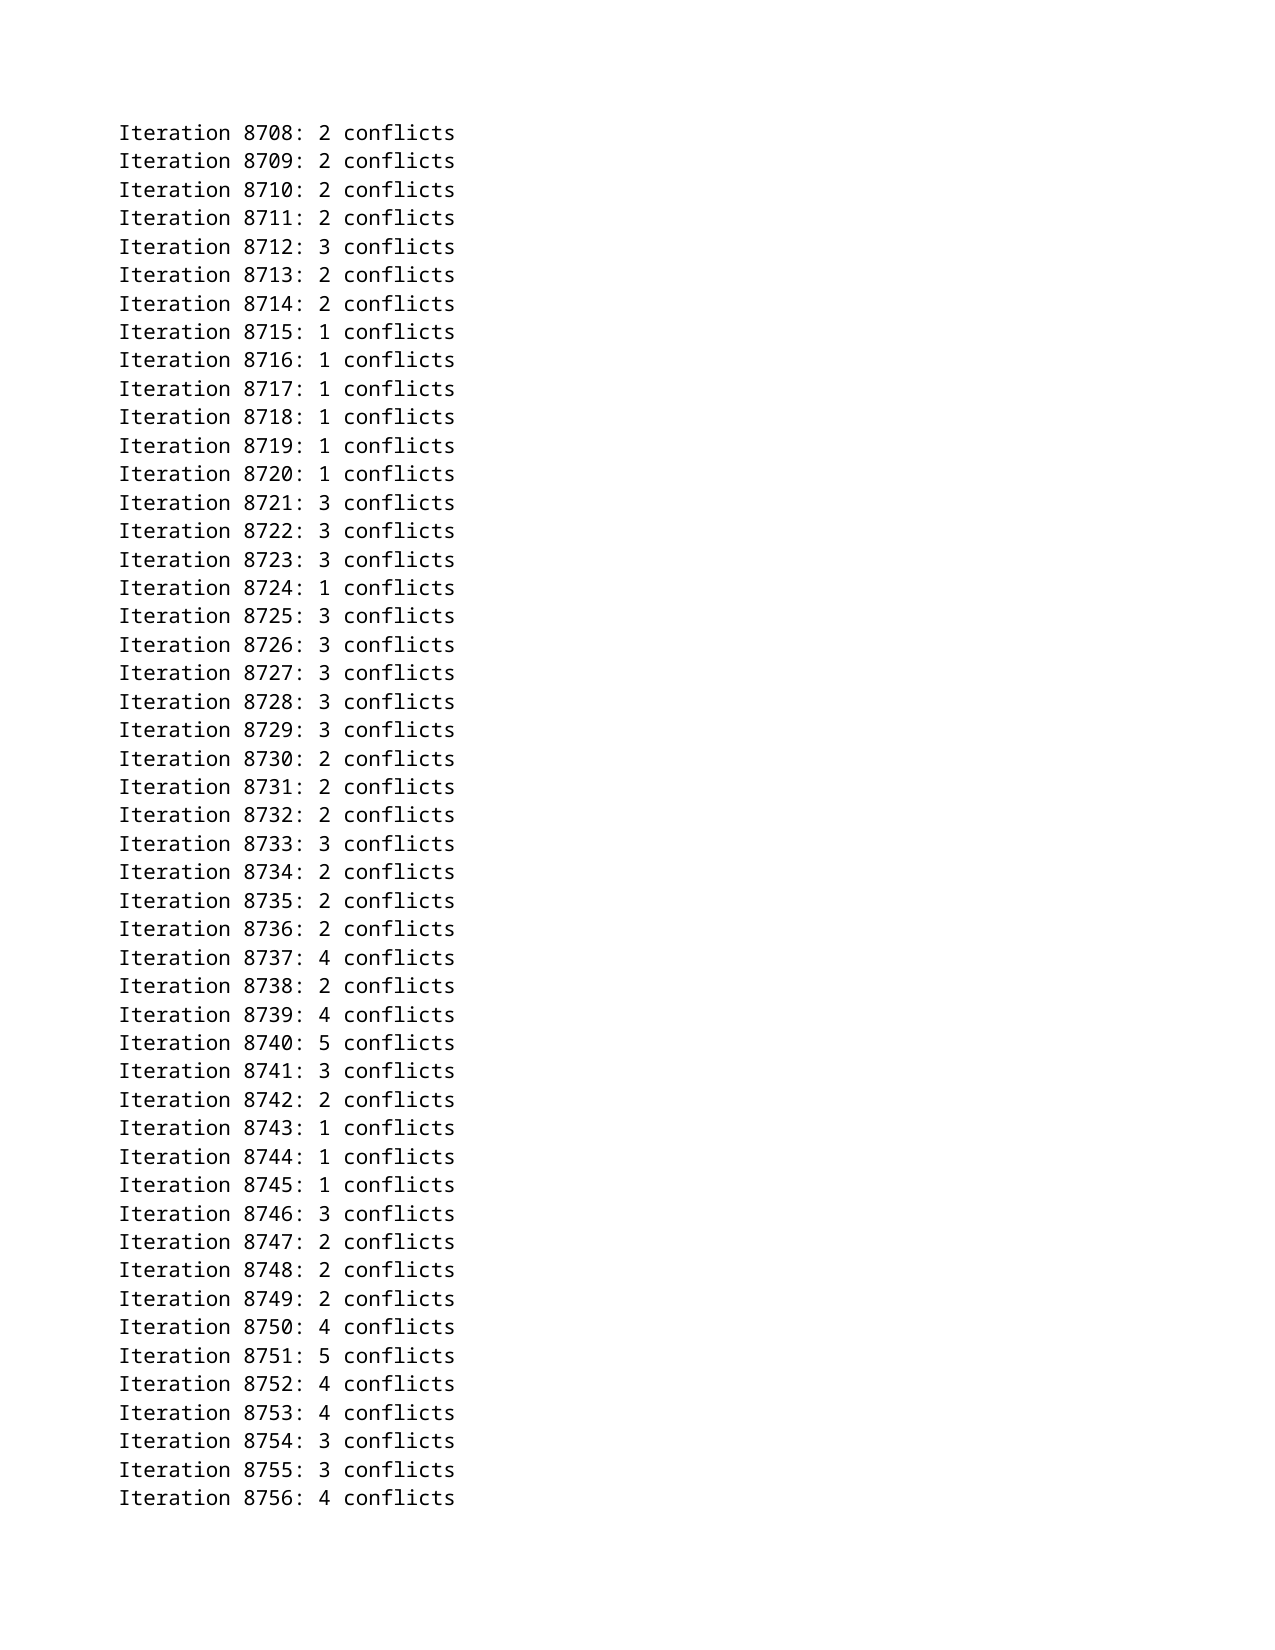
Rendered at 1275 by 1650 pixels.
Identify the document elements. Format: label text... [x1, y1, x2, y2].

text Iteration 8755: 3 conflicts [118, 1455, 1157, 1483]
text Iteration 8731: 2 conflicts [118, 772, 1157, 801]
text Iteration 8727: 3 conflicts [118, 658, 1157, 687]
text Iteration 8714: 2 conflicts [118, 289, 1157, 317]
text Iteration 8750: 4 conflicts [118, 1312, 1157, 1341]
text Iteration 8737: 4 conflicts [118, 943, 1157, 971]
text Iteration 8720: 1 conflicts [118, 459, 1157, 488]
text Iteration 8736: 2 conflicts [118, 914, 1157, 943]
text Iteration 8719: 1 conflicts [118, 431, 1157, 459]
text Iteration 8713: 2 conflicts [118, 260, 1157, 289]
text Iteration 8748: 2 conflicts [118, 1256, 1157, 1284]
text Iteration 8710: 2 conflicts [118, 175, 1157, 203]
text Iteration 8742: 2 conflicts [118, 1085, 1157, 1113]
text Iteration 8724: 1 conflicts [118, 573, 1157, 602]
text Iteration 8754: 3 conflicts [118, 1426, 1157, 1455]
text Iteration 8739: 4 conflicts [118, 1000, 1157, 1028]
text Iteration 8751: 5 conflicts [118, 1341, 1157, 1369]
text Iteration 8745: 1 conflicts [118, 1170, 1157, 1199]
text Iteration 8716: 1 conflicts [118, 346, 1157, 374]
text Iteration 8718: 1 conflicts [118, 402, 1157, 431]
text Iteration 8712: 3 conflicts [118, 232, 1157, 260]
text Iteration 8746: 3 conflicts [118, 1199, 1157, 1227]
text Iteration 8732: 2 conflicts [118, 801, 1157, 829]
text Iteration 8740: 5 conflicts [118, 1028, 1157, 1057]
text Iteration 8709: 2 conflicts [118, 147, 1157, 175]
text Iteration 8734: 2 conflicts [118, 857, 1157, 886]
text Iteration 8730: 2 conflicts [118, 744, 1157, 772]
text Iteration 8743: 1 conflicts [118, 1113, 1157, 1142]
text Iteration 8749: 2 conflicts [118, 1284, 1157, 1312]
text Iteration 8738: 2 conflicts [118, 971, 1157, 1000]
text Iteration 8756: 4 conflicts [118, 1483, 1157, 1512]
text Iteration 8708: 2 conflicts [118, 118, 1157, 147]
text Iteration 8741: 3 conflicts [118, 1057, 1157, 1085]
text Iteration 8744: 1 conflicts [118, 1142, 1157, 1170]
text Iteration 8726: 3 conflicts [118, 630, 1157, 658]
text Iteration 8747: 2 conflicts [118, 1227, 1157, 1256]
text Iteration 8722: 3 conflicts [118, 516, 1157, 545]
text Iteration 8711: 2 conflicts [118, 203, 1157, 232]
text Iteration 8728: 3 conflicts [118, 687, 1157, 715]
text Iteration 8729: 3 conflicts [118, 715, 1157, 744]
text Iteration 8725: 3 conflicts [118, 602, 1157, 630]
text Iteration 8753: 4 conflicts [118, 1398, 1157, 1426]
text Iteration 8715: 1 conflicts [118, 317, 1157, 346]
text Iteration 8735: 2 conflicts [118, 886, 1157, 914]
text Iteration 8721: 3 conflicts [118, 488, 1157, 516]
text Iteration 8752: 4 conflicts [118, 1369, 1157, 1398]
text Iteration 8733: 3 conflicts [118, 829, 1157, 857]
text Iteration 8723: 3 conflicts [118, 545, 1157, 573]
text Iteration 8717: 1 conflicts [118, 374, 1157, 402]
